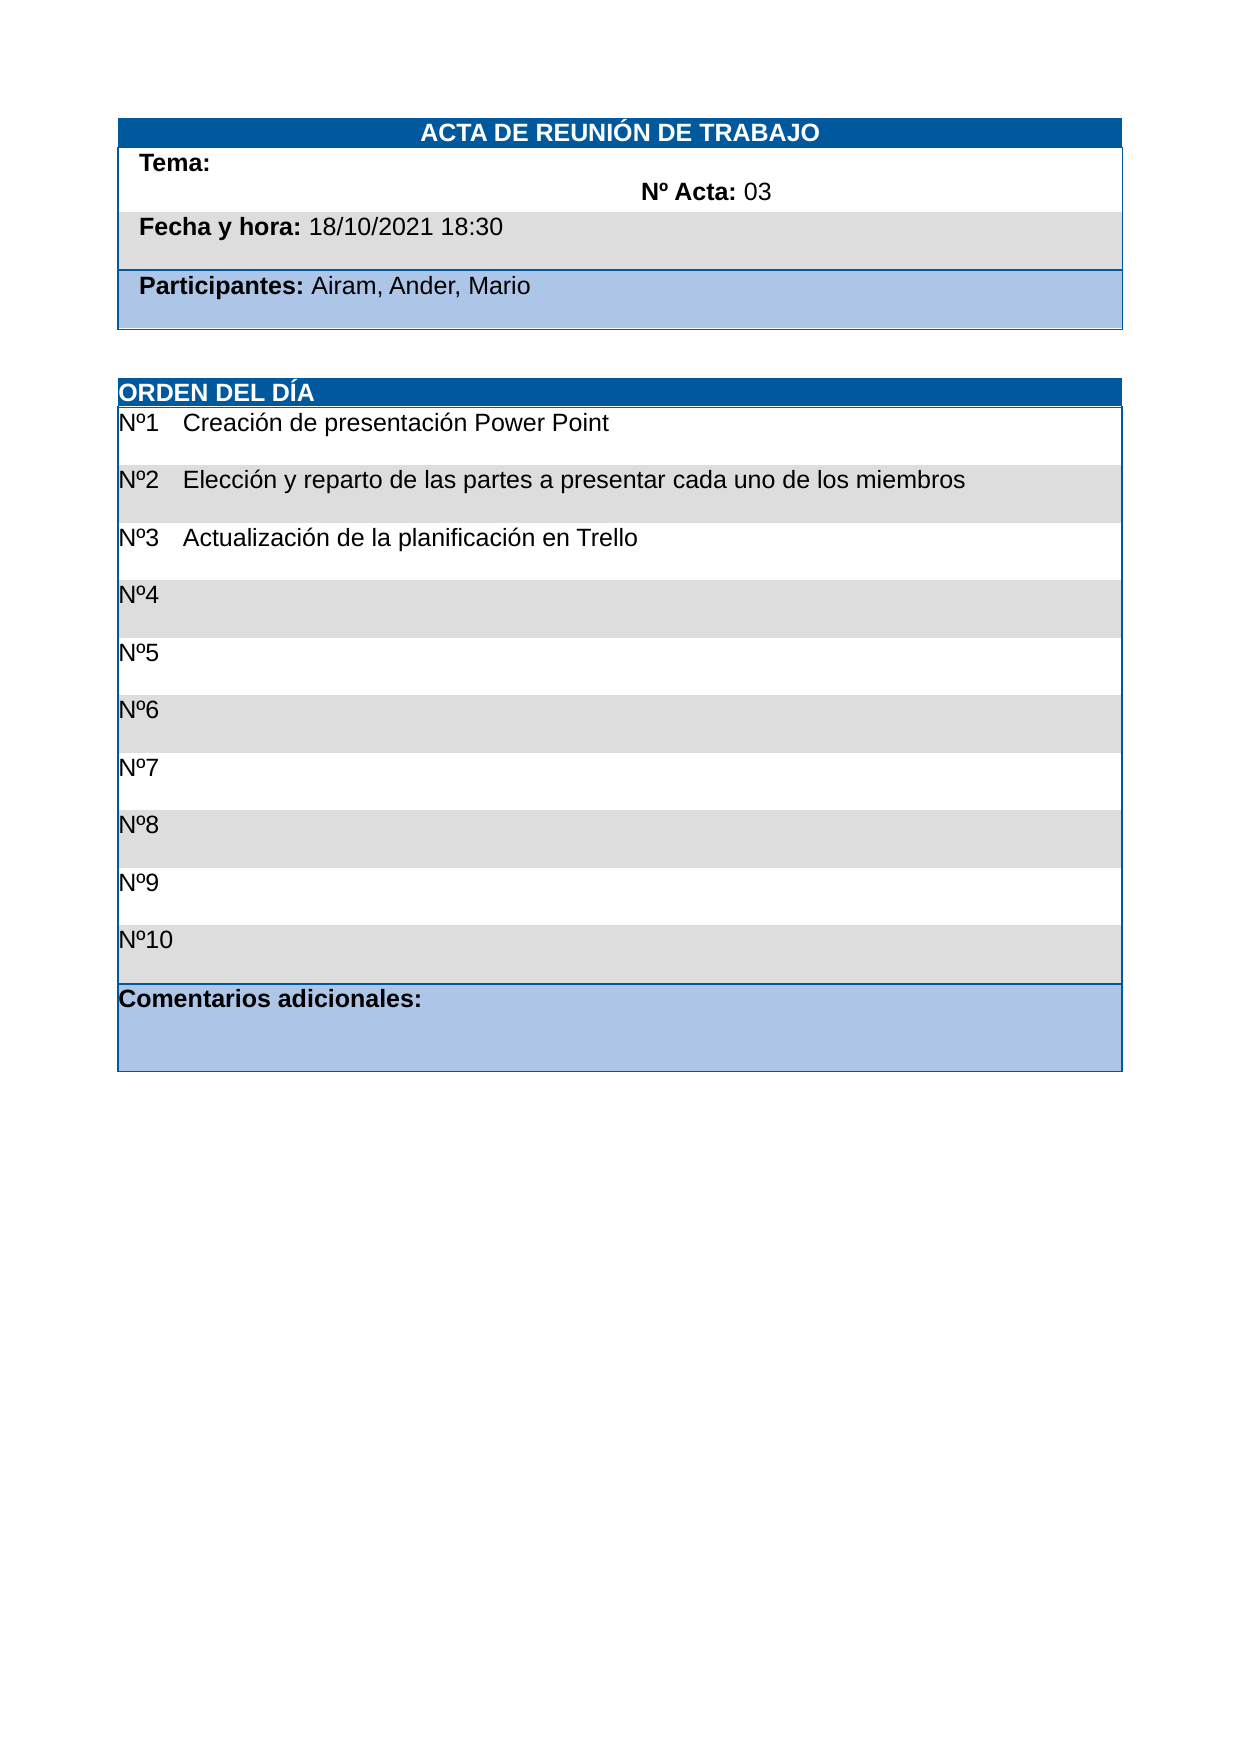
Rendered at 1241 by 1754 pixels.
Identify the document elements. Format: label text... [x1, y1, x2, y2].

table_cell Nº2 [119, 465, 183, 523]
table_cell [183, 753, 1121, 810]
table_cell [183, 580, 1121, 638]
table_cell Comentarios adicionales: [119, 985, 1121, 1071]
table_cell Nº7 [119, 753, 183, 810]
table_cell Nº5 [119, 638, 183, 695]
table_cell [183, 638, 1121, 695]
table_header ACTA DE REUNIÓN DE TRABAJO [118, 118, 1122, 147]
table_cell Actualización de la planificación en Trello [183, 523, 1121, 580]
table_cell Nº3 [119, 523, 183, 580]
table_cell [183, 868, 1121, 925]
table_cell Nº6 [119, 695, 183, 753]
table_cell Nº Acta: 03 [620, 148, 1122, 212]
table_cell [620, 271, 1122, 328]
table_cell [183, 695, 1121, 753]
table_cell Participantes: Airam, Ander, Mario [119, 271, 620, 328]
table_cell Tema: [119, 148, 620, 212]
table_cell Nº8 [119, 810, 183, 868]
table_cell Nº1 [119, 408, 183, 465]
table_cell Nº10 [119, 925, 183, 983]
table_cell Creación de presentación Power Point [183, 408, 1121, 465]
table_cell Fecha y hora: 18/10/2021 18:30 [119, 212, 620, 269]
table_cell [183, 925, 1121, 983]
table_cell Nº9 [119, 868, 183, 925]
table_cell Elección y reparto de las partes a presentar cada uno de los miembros [183, 465, 1121, 523]
table_cell [620, 212, 1122, 269]
table_cell [183, 810, 1121, 868]
table_cell Nº4 [119, 580, 183, 638]
table_header ORDEN DEL DÍA [118, 378, 1122, 406]
